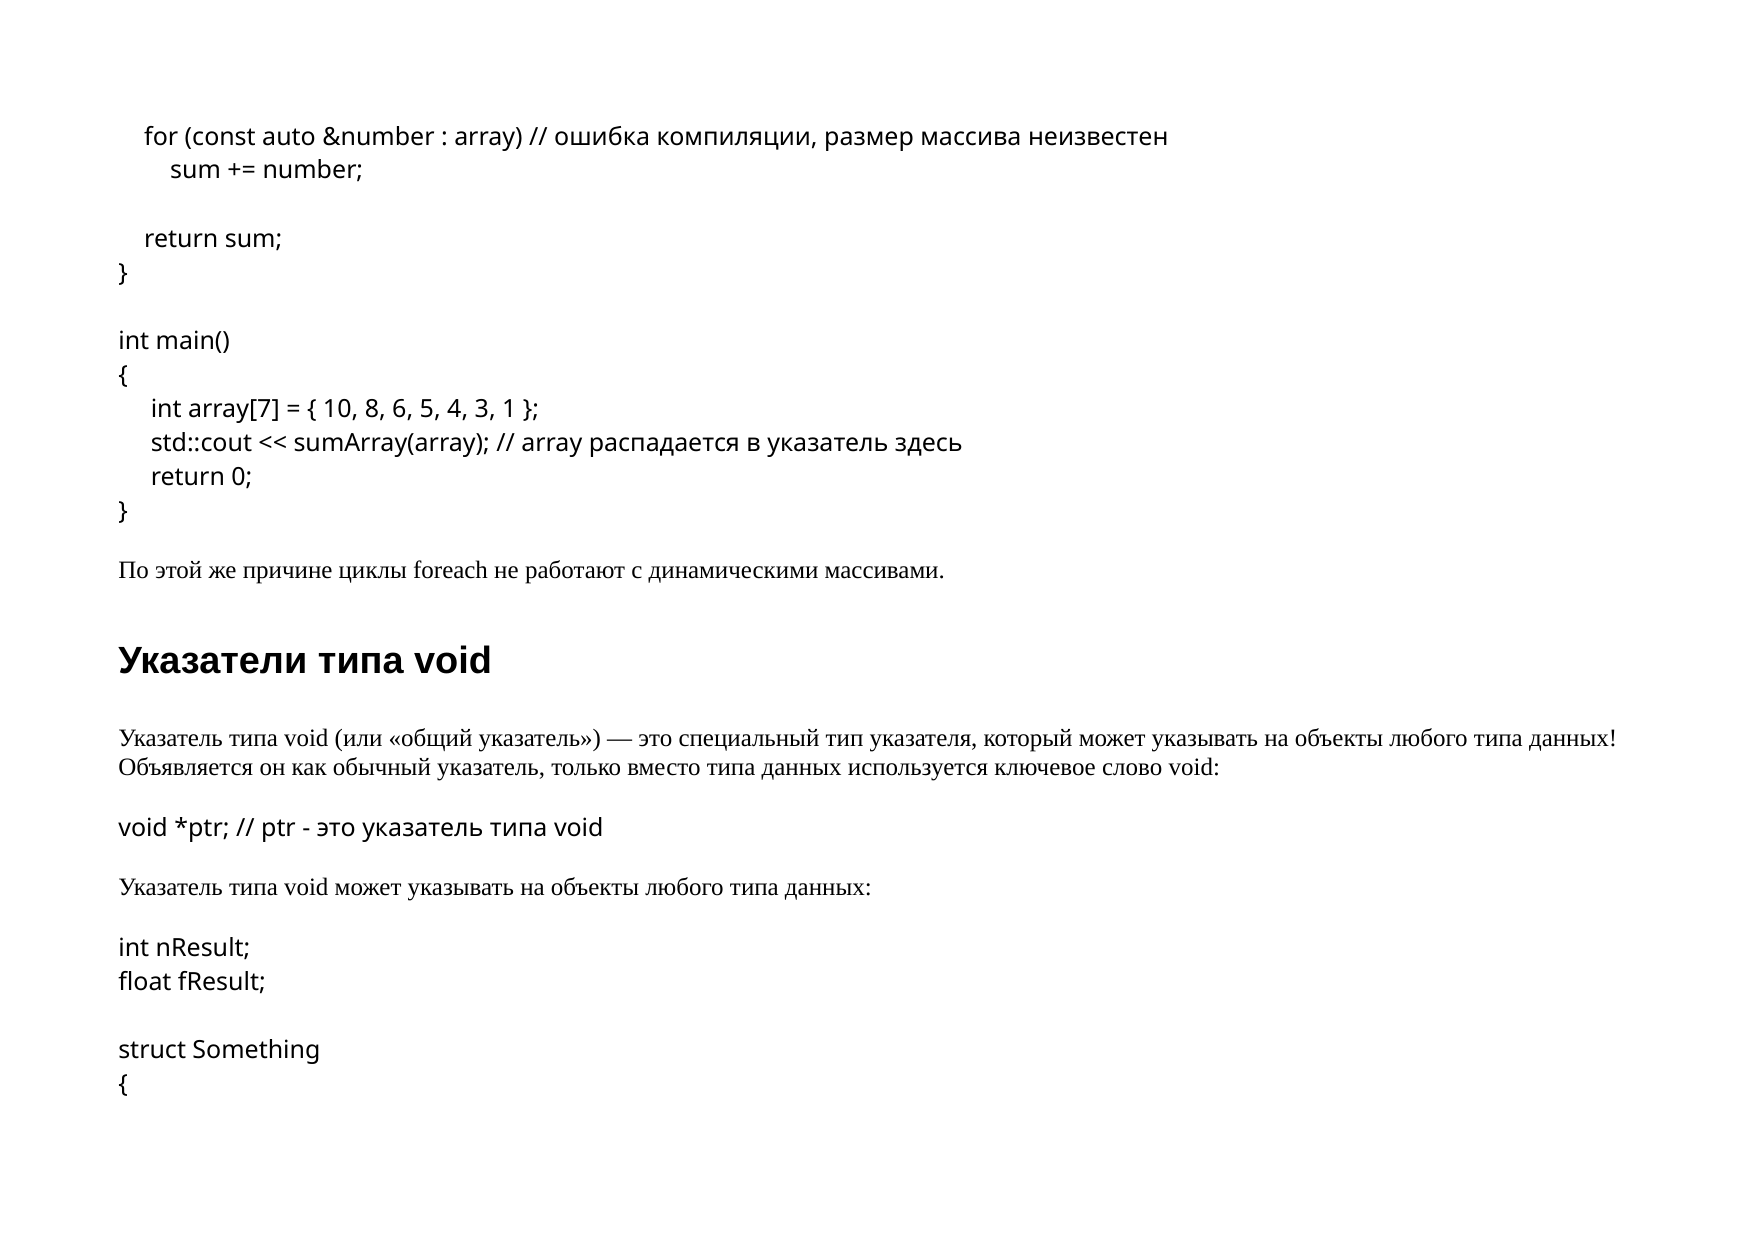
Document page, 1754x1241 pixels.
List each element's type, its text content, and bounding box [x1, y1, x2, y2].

text int main() [118, 322, 1636, 357]
text std::cout << sumArray(array); // array распадается в указатель здесь [118, 425, 1636, 459]
text return sum; [118, 220, 1636, 254]
text По этой же причине циклы foreach не работают с динамическими массивами. [118, 556, 1636, 584]
text } [118, 254, 1636, 288]
text struct Something [118, 1032, 1636, 1066]
text int nResult; [118, 929, 1636, 964]
text { [118, 357, 1636, 391]
text for (const auto &number : array) // ошибка компиляции, размер массива неизвестен [118, 118, 1636, 152]
text { [118, 1066, 1636, 1100]
text float fResult; [118, 964, 1636, 998]
text Указатель типа void (или «общий указатель») — это специальный тип указателя, который может указывать на объекты любого типа данных! Объявляется он как обычный указатель, только вместо типа данных используется ключевое слово void: [118, 723, 1636, 781]
text return 0; [118, 459, 1636, 493]
text Указатель типа void может указывать на объекты любого типа данных: [118, 872, 1636, 901]
text void *ptr; // ptr - это указатель типа void [118, 809, 1636, 843]
text int array[7] = { 10, 8, 6, 5, 4, 3, 1 }; [118, 391, 1636, 425]
subtitle Указатели типа void [118, 638, 1636, 682]
text sum += number; [118, 152, 1636, 186]
text } [118, 493, 1636, 527]
